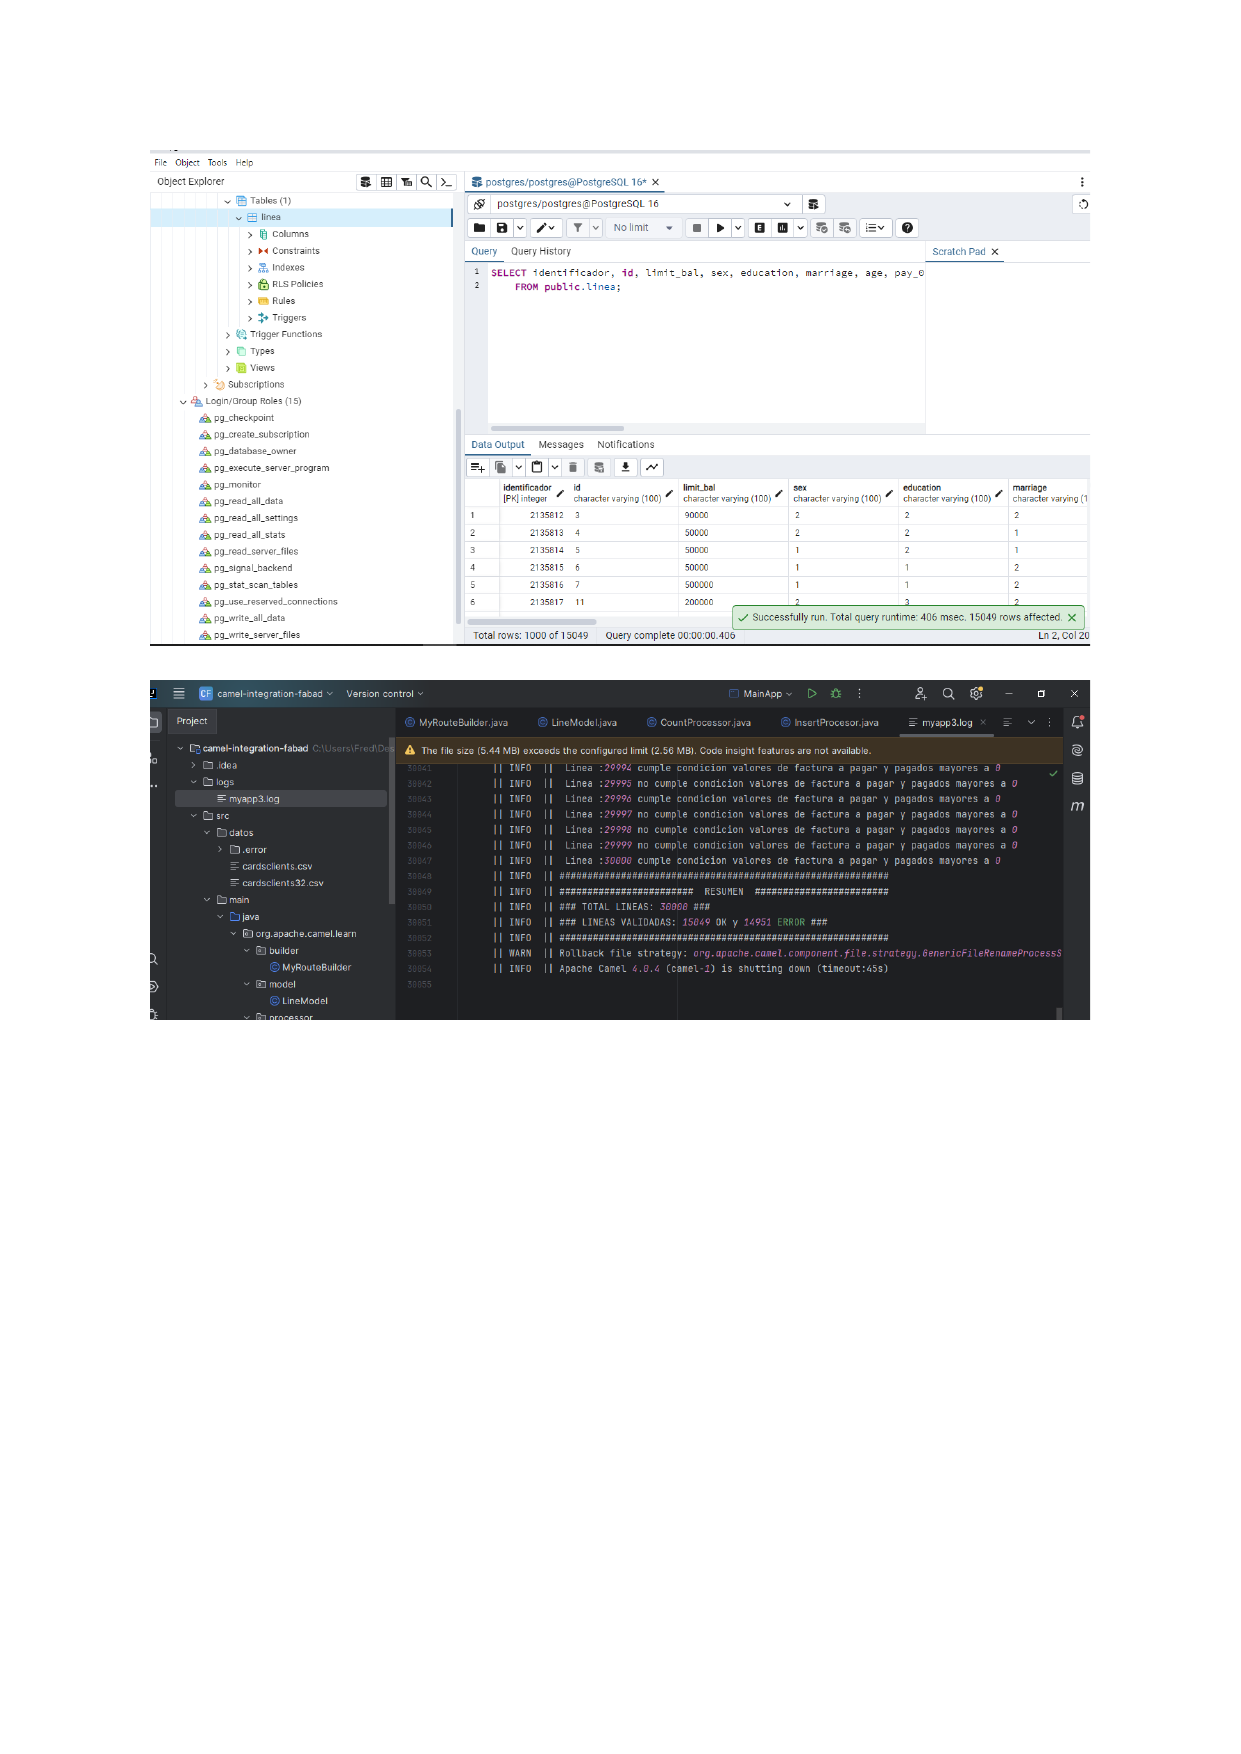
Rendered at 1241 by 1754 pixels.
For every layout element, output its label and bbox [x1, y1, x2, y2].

picture [150, 150, 1091, 646]
picture [150, 680, 1091, 1020]
